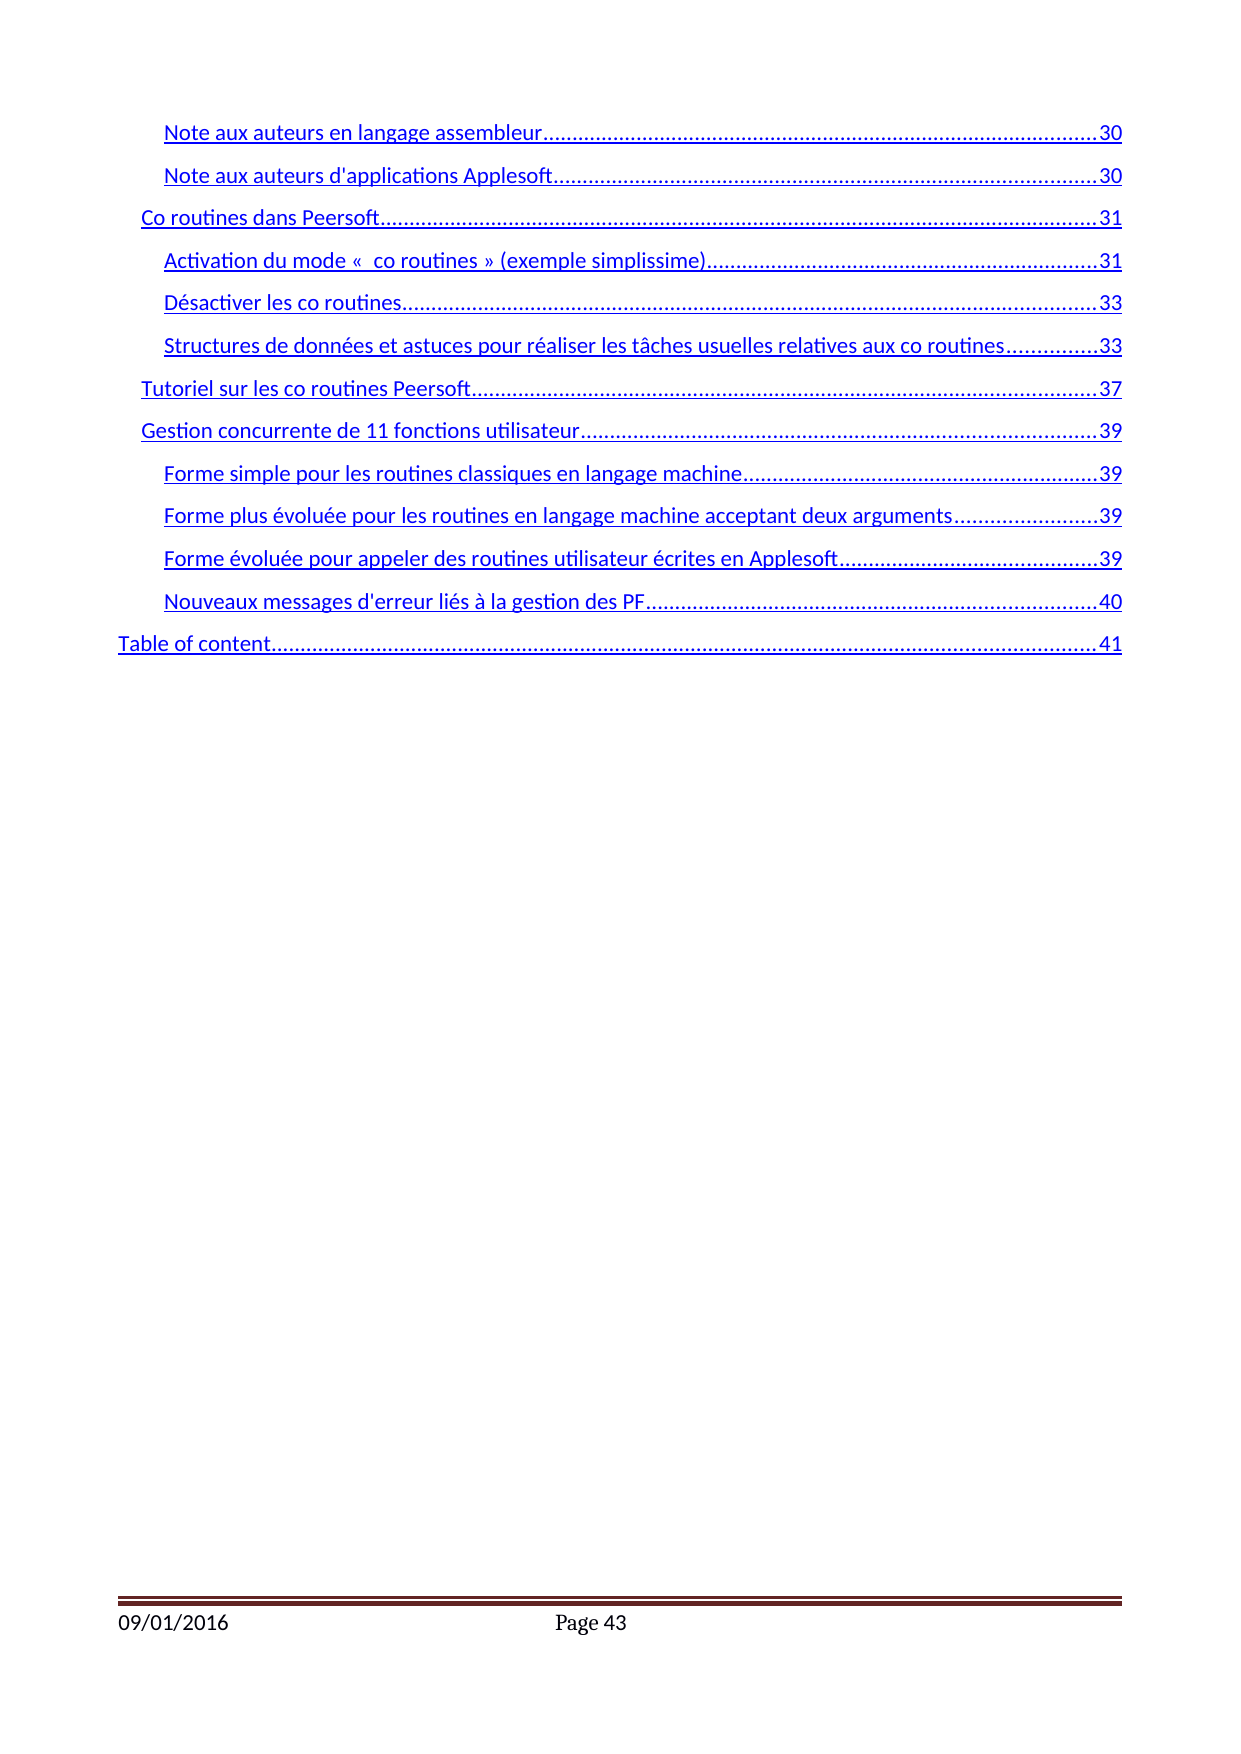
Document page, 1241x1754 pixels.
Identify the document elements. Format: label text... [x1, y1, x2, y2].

text Nouveaux messages d'erreur liés à la gestion des PF 40 [164, 587, 1122, 611]
text Activation du mode « co routines » (exemple simplissime) 31 [164, 246, 1122, 270]
text Forme simple pour les routines classiques en langage machine 39 [164, 459, 1122, 483]
text Note aux auteurs en langage assembleur 30 [164, 118, 1122, 142]
text Gestion concurrente de 11 fonctions utilisateur 39 [141, 416, 1122, 441]
text Note aux auteurs d'applications Applesoft 30 [164, 161, 1122, 185]
text Tutoriel sur les co routines Peersoft 37 [141, 374, 1122, 398]
text Co routines dans Peersoft 31 [141, 203, 1122, 227]
text Table of content 41 [118, 629, 1122, 653]
text Forme plus évoluée pour les routines en langage machine acceptant deux arguments 39 [164, 502, 1122, 526]
text Forme évoluée pour appeler des routines utilisateur écrites en Applesoft 39 [164, 544, 1122, 568]
text Structures de données et astuces pour réaliser les tâches usuelles relatives aux co routines 33 [164, 331, 1122, 355]
text Désactiver les co routines 33 [164, 288, 1122, 313]
